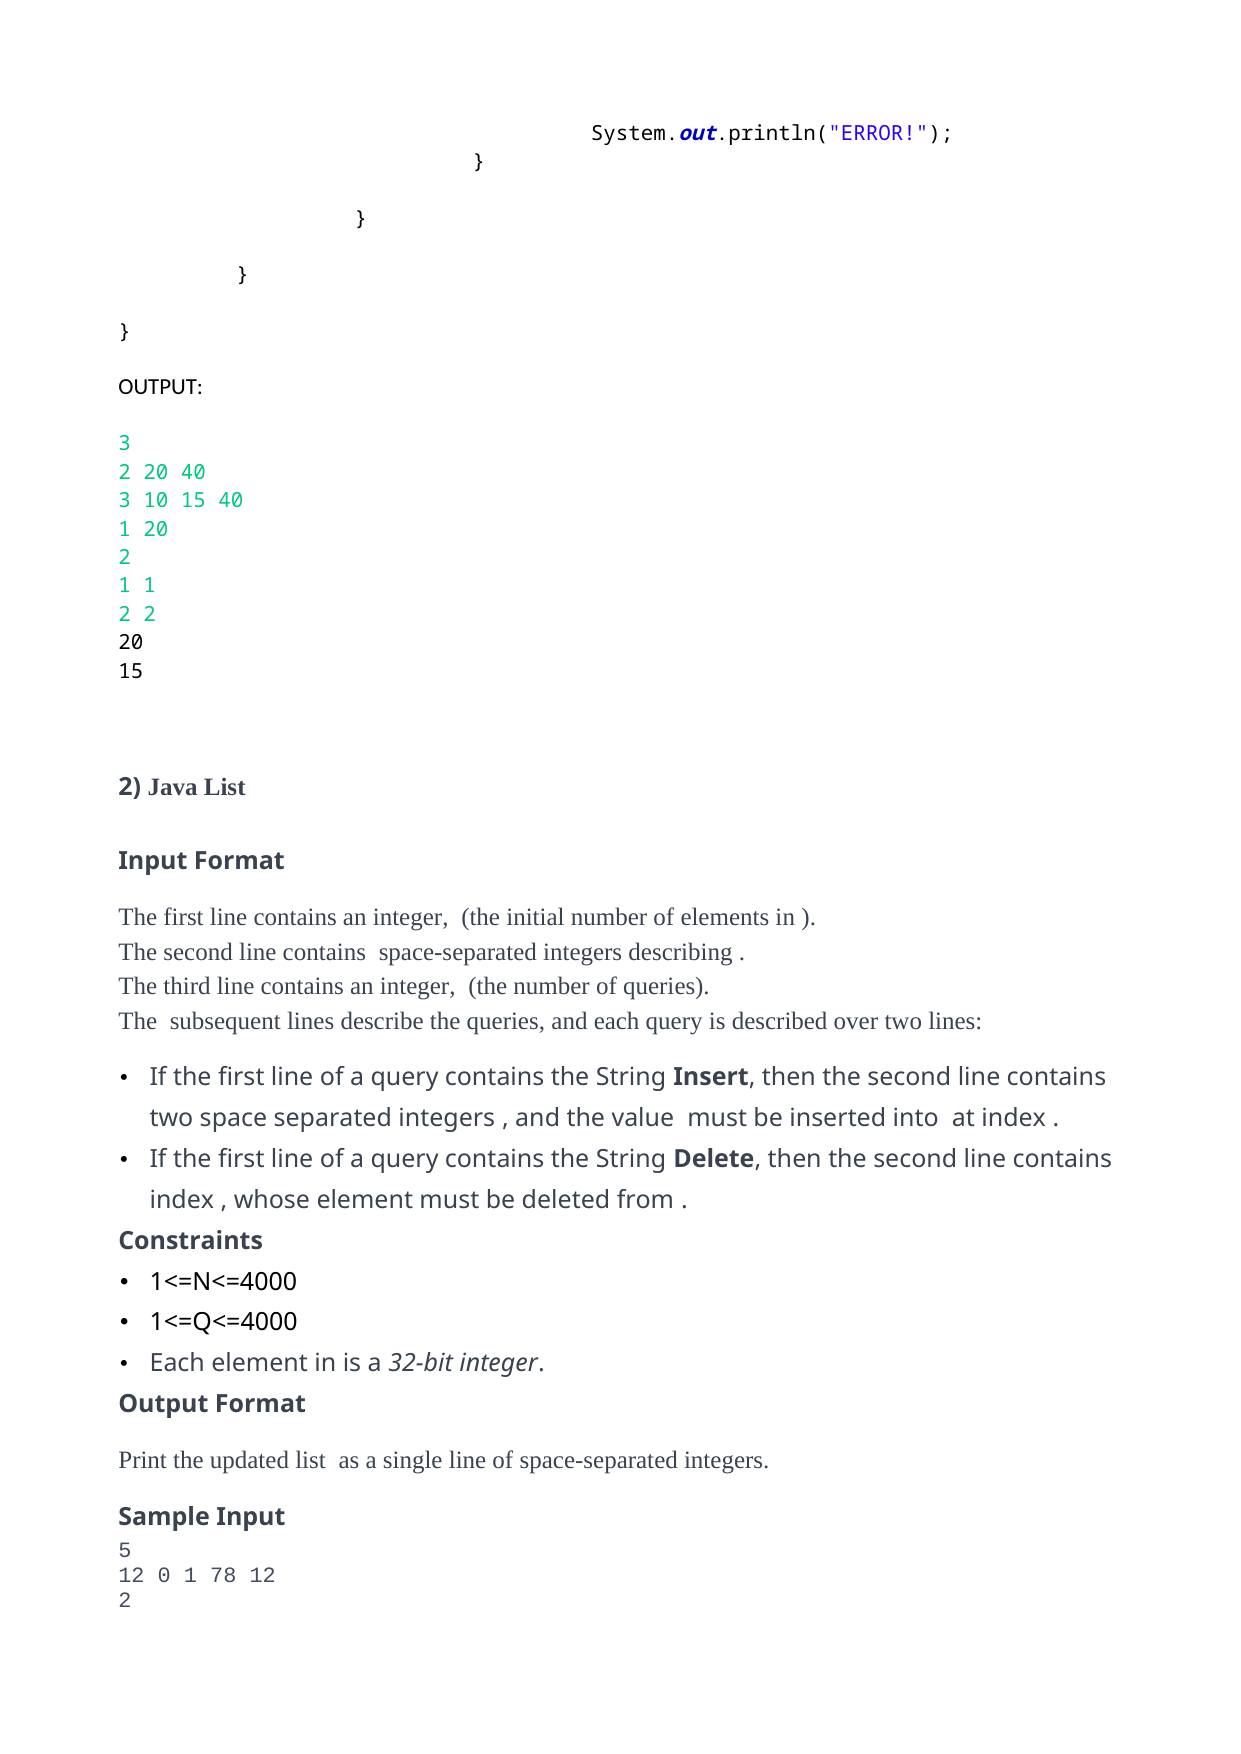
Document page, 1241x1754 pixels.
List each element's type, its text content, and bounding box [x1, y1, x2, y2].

text } [118, 259, 1122, 288]
text 2 [118, 542, 1122, 571]
text 2 [118, 1589, 1122, 1614]
text 3 [118, 428, 1122, 457]
text 2 20 40 [118, 457, 1122, 485]
list If the first line of a query contains the String Delete, then the second line contains index , whose element must be deleted from . [120, 1141, 1122, 1216]
text 2 2 [118, 599, 1122, 627]
text 20 [118, 627, 1122, 656]
list Each element in is a 32-bit integer. [120, 1345, 1122, 1379]
list If the first line of a query contains the String Insert, then the second line contains two space separated integers , and the value must be inserted into at index . [120, 1059, 1122, 1134]
text } [118, 147, 1122, 175]
text } [118, 203, 1122, 231]
text } [118, 316, 1122, 344]
text Constraints [118, 1222, 1122, 1256]
text OUTPUT: [118, 372, 1122, 400]
text 1 1 [118, 571, 1122, 599]
text Input Format [118, 843, 1122, 877]
text The first line contains an integer, (the initial number of elements in ). The second line contains space-separated integers describing . The third line contains an integer, (the number of queries). The subsequent lines describe the queries, and each query is described over two lines: [118, 902, 1122, 1034]
list 1<=N<=4000 [120, 1263, 1122, 1297]
text 3 10 15 40 [118, 485, 1122, 514]
text System.out.println("ERROR!"); [118, 118, 1122, 147]
text Output Format [118, 1386, 1122, 1420]
text Print the updated list as a single line of space-separated integers. [118, 1445, 1122, 1474]
text Sample Input [118, 1498, 1122, 1533]
text 12 0 1 78 12 [118, 1564, 1122, 1589]
text 1 20 [118, 514, 1122, 542]
text 5 [118, 1539, 1122, 1564]
list 1<=Q<=4000 [120, 1304, 1122, 1338]
text 15 [118, 656, 1122, 684]
text 2) Java List [118, 768, 1122, 802]
